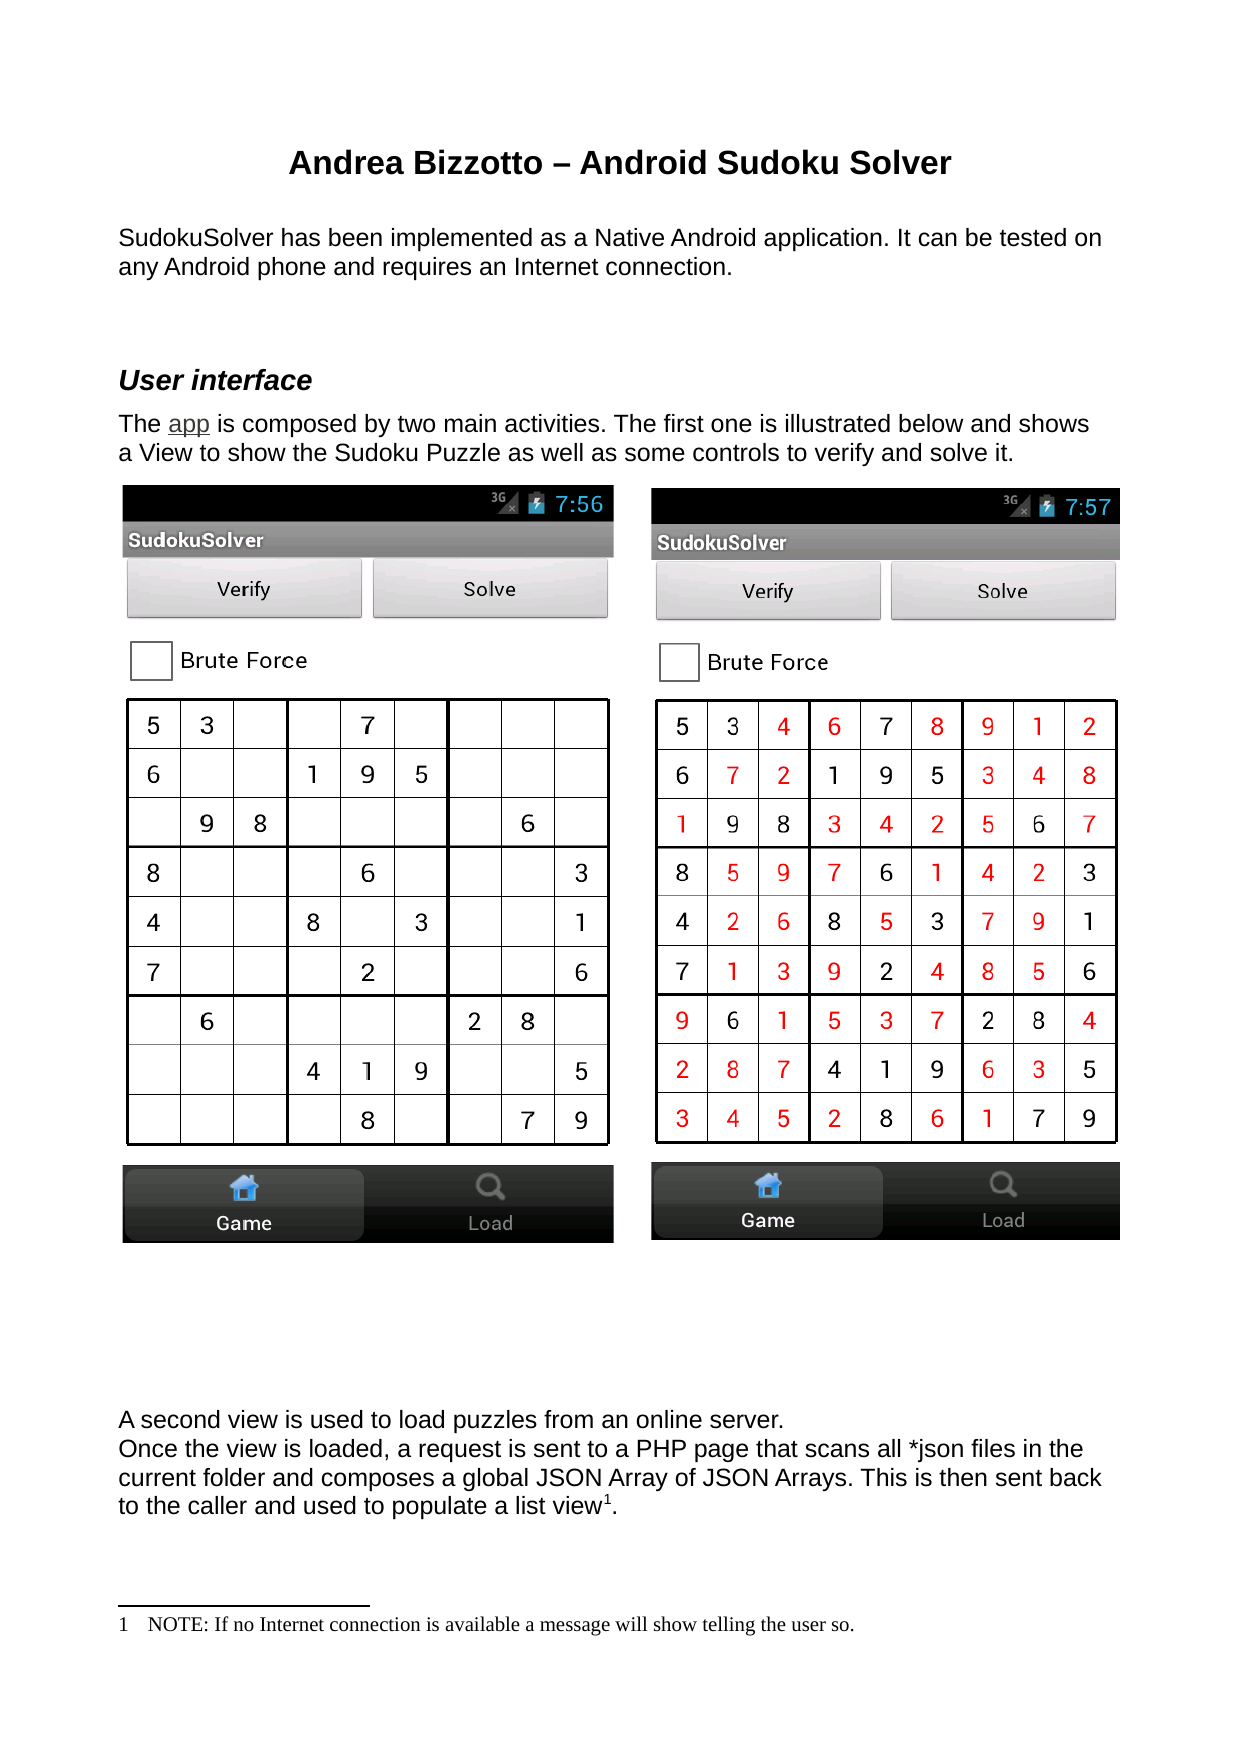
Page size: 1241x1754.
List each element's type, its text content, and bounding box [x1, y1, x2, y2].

text a View to show the Sudoku Puzzle as well as some controls to verify and solve it. [118, 438, 1122, 467]
picture [122, 485, 614, 1243]
subtitle User interface [118, 363, 1122, 397]
text SudokuSolver has been implemented as a Native Android application. It can be tested on any Android phone and requires an Internet connection. [118, 223, 1122, 281]
text A second view is used to load puzzles from an online server. [118, 1405, 1122, 1434]
picture [651, 488, 1120, 1240]
subtitle Andrea Bizzotto – Android Sudoku Solver [118, 143, 1122, 182]
text NOTE: If no Internet connection is available a message will show telling the user so. [118, 1612, 1122, 1636]
text Once the view is loaded, a request is sent to a PHP page that scans all *json files in the current folder and composes a global JSON Array of JSON Arrays. This is then sent back to the caller and used to populate a list view. [118, 1434, 1122, 1520]
text The app is composed by two main activities. The first one is illustrated below and shows [118, 409, 1122, 438]
